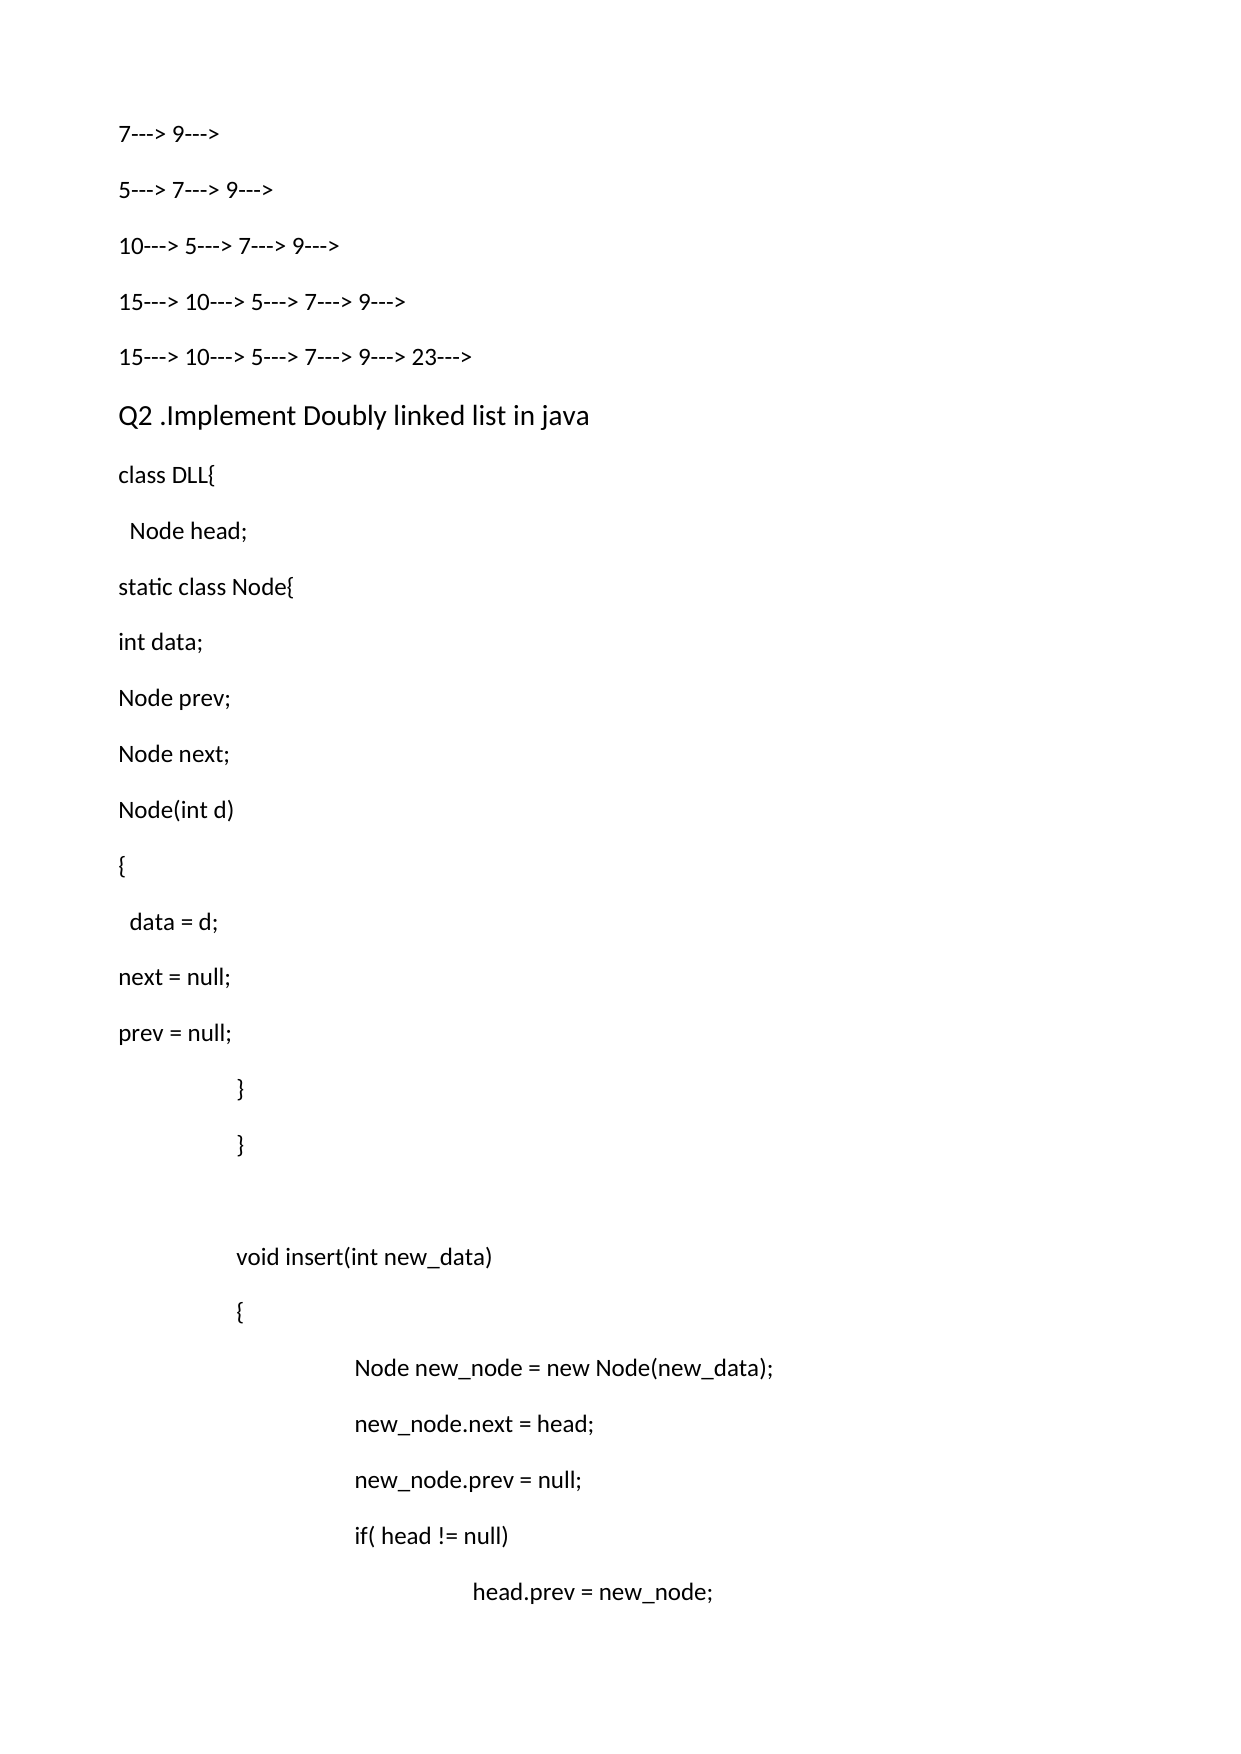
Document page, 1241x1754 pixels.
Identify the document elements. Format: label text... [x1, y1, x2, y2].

text if( head != null) [118, 1520, 1122, 1550]
text head.prev = new_node; [118, 1576, 1122, 1606]
text Q2 .Implement Doubly linked list in java [118, 397, 1122, 433]
text prev = null; [118, 1017, 1122, 1048]
text new_node.prev = null; [118, 1464, 1122, 1494]
text 5---> 7---> 9---> [118, 174, 1122, 204]
text } [118, 1129, 1122, 1159]
text static class Node{ [118, 571, 1122, 601]
text class DLL{ [118, 459, 1122, 489]
text Node(int d) [118, 794, 1122, 824]
text int data; [118, 627, 1122, 657]
text void insert(int new_data) [118, 1241, 1122, 1271]
text { [118, 1297, 1122, 1327]
text Node next; [118, 738, 1122, 769]
text Node head; [118, 515, 1122, 545]
text } [118, 1073, 1122, 1104]
text data = d; [118, 906, 1122, 936]
text Node new_node = new Node(new_data); [118, 1352, 1122, 1383]
text 10---> 5---> 7---> 9---> [118, 230, 1122, 260]
text 7---> 9---> [118, 118, 1122, 149]
text Node prev; [118, 682, 1122, 713]
text { [118, 850, 1122, 880]
text 15---> 10---> 5---> 7---> 9---> 23---> [118, 341, 1122, 372]
text 15---> 10---> 5---> 7---> 9---> [118, 286, 1122, 316]
text new_node.next = head; [118, 1408, 1122, 1439]
text next = null; [118, 962, 1122, 992]
